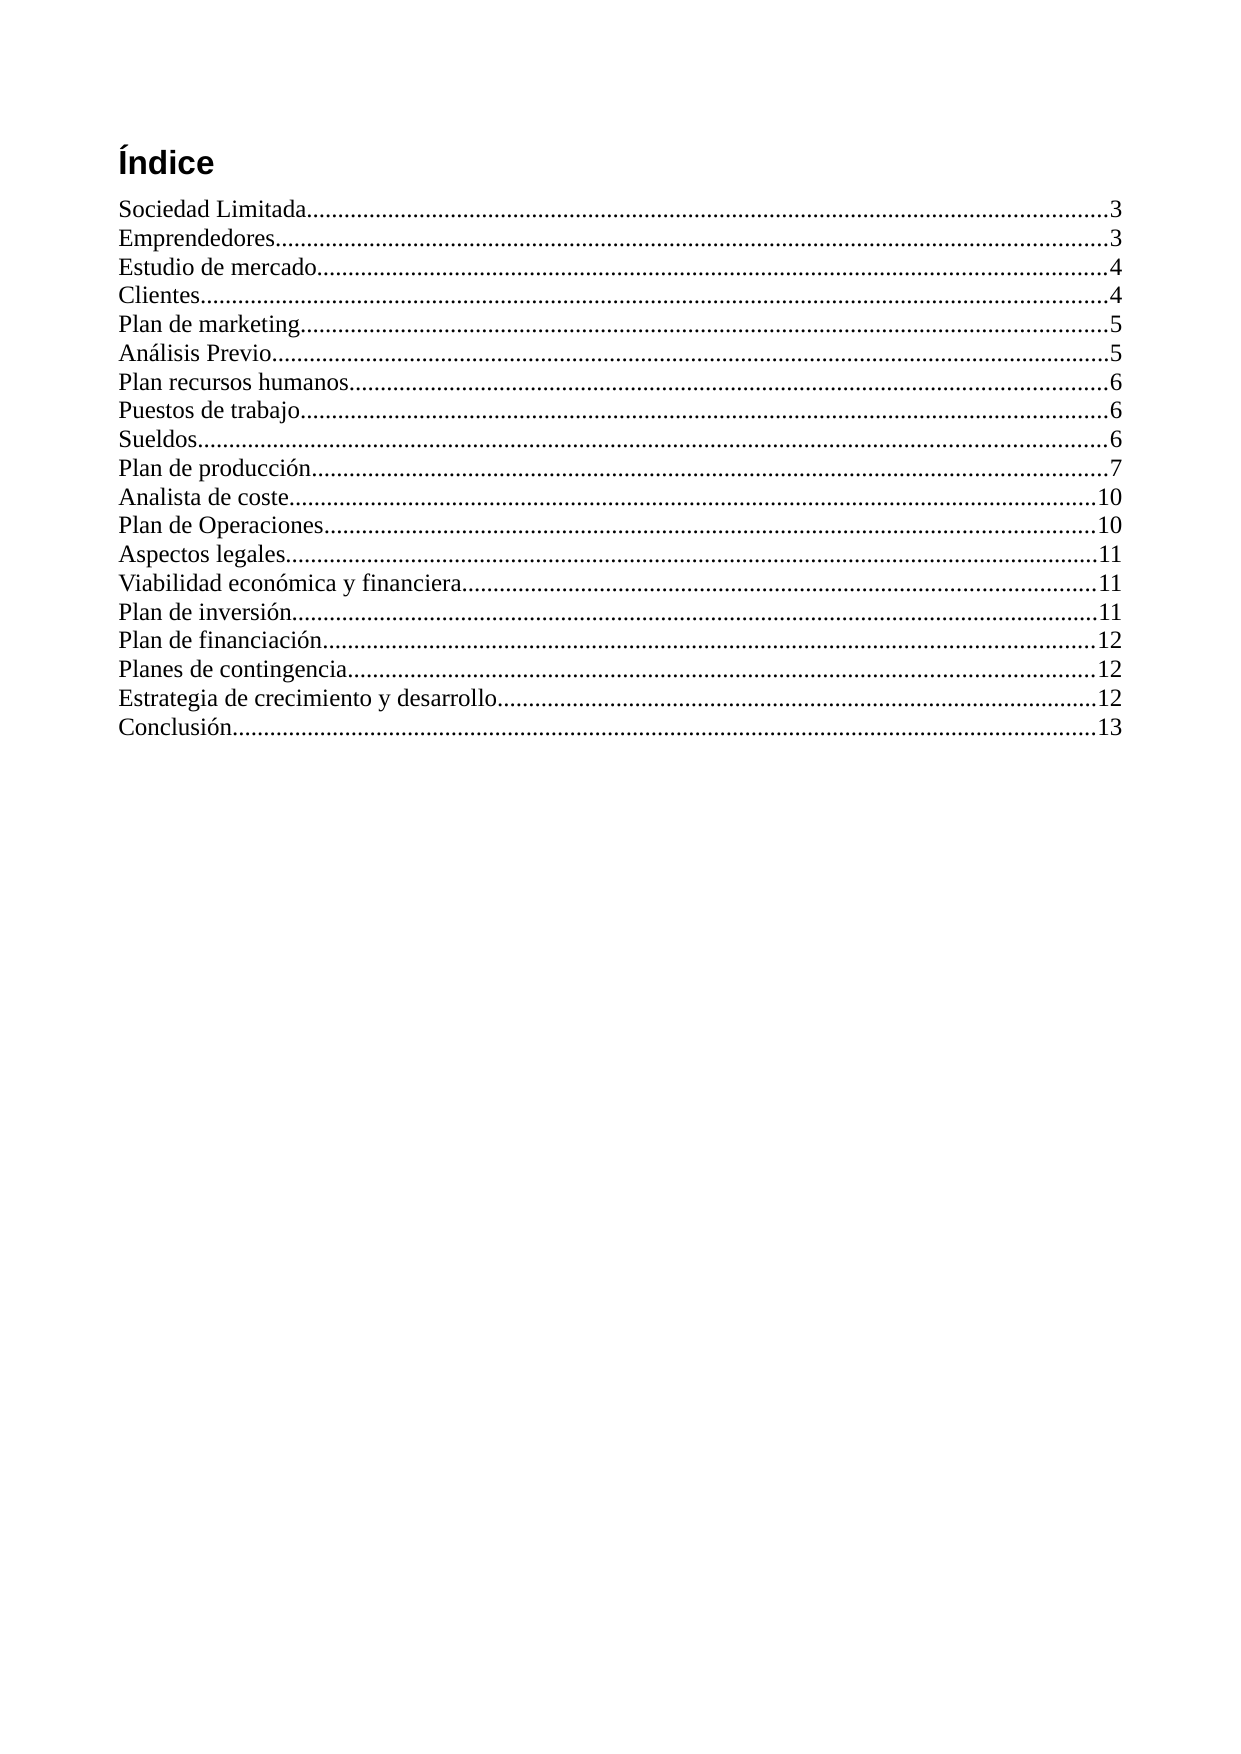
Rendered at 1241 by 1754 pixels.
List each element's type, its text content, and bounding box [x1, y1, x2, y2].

text Estrategia de crecimiento y desarrollo 12 [118, 683, 1122, 712]
text Plan de producción 7 [118, 453, 1122, 482]
text Análisis Previo 5 [118, 338, 1122, 367]
text Aspectos legales 11 [118, 539, 1122, 568]
text Planes de contingencia 12 [118, 654, 1122, 683]
text Sociedad Limitada 3 [118, 194, 1122, 223]
text Viabilidad económica y financiera 11 [118, 568, 1122, 597]
text Conclusión 13 [118, 712, 1122, 740]
text Plan recursos humanos 6 [118, 367, 1122, 395]
subtitle Índice [118, 143, 1122, 182]
text Sueldos 6 [118, 424, 1122, 453]
text Plan de inversión 11 [118, 597, 1122, 625]
text Clientes 4 [118, 280, 1122, 309]
text Emprendedores 3 [118, 223, 1122, 252]
text Plan de marketing 5 [118, 309, 1122, 338]
text Plan de Operaciones 10 [118, 510, 1122, 539]
text Analista de coste 10 [118, 482, 1122, 510]
text Estudio de mercado 4 [118, 252, 1122, 280]
text Plan de financiación 12 [118, 625, 1122, 654]
text Puestos de trabajo 6 [118, 395, 1122, 424]
